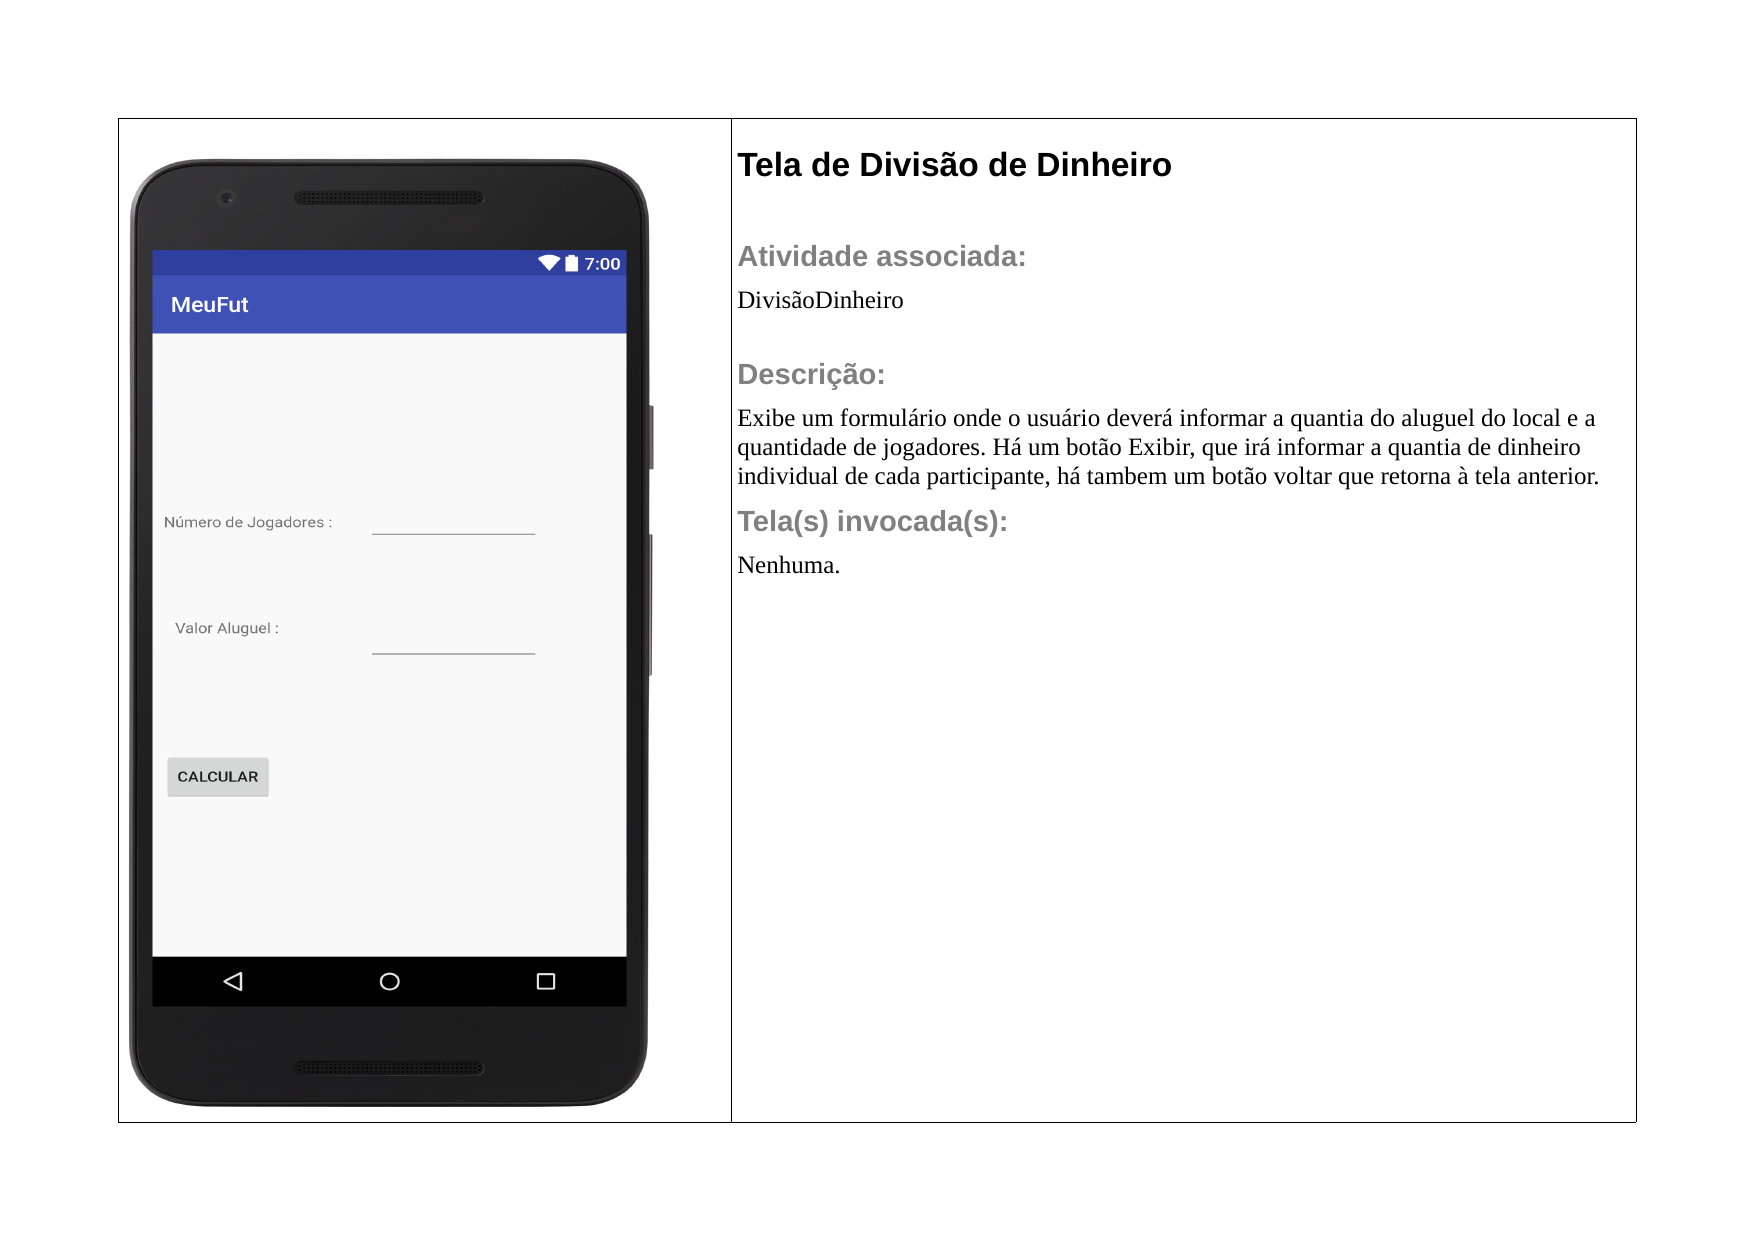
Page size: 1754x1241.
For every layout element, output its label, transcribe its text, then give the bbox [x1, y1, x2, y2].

picture [128, 158, 654, 1107]
table_header [119, 119, 731, 1122]
table_header Tela de Divisão de Dinheiro Atividade associada: DivisãoDinheiro Descrição: Exibe um formulário onde o usuário deverá informar a quantia do aluguel do local e a quantidade de jogadores. Há um botão Exibir, que irá informar a quantia de dinheiro individual de cada participante, há tambem um botão voltar que retorna à tela anterior. Tela(s) invocada(s): Nenhuma. [732, 119, 1636, 1122]
